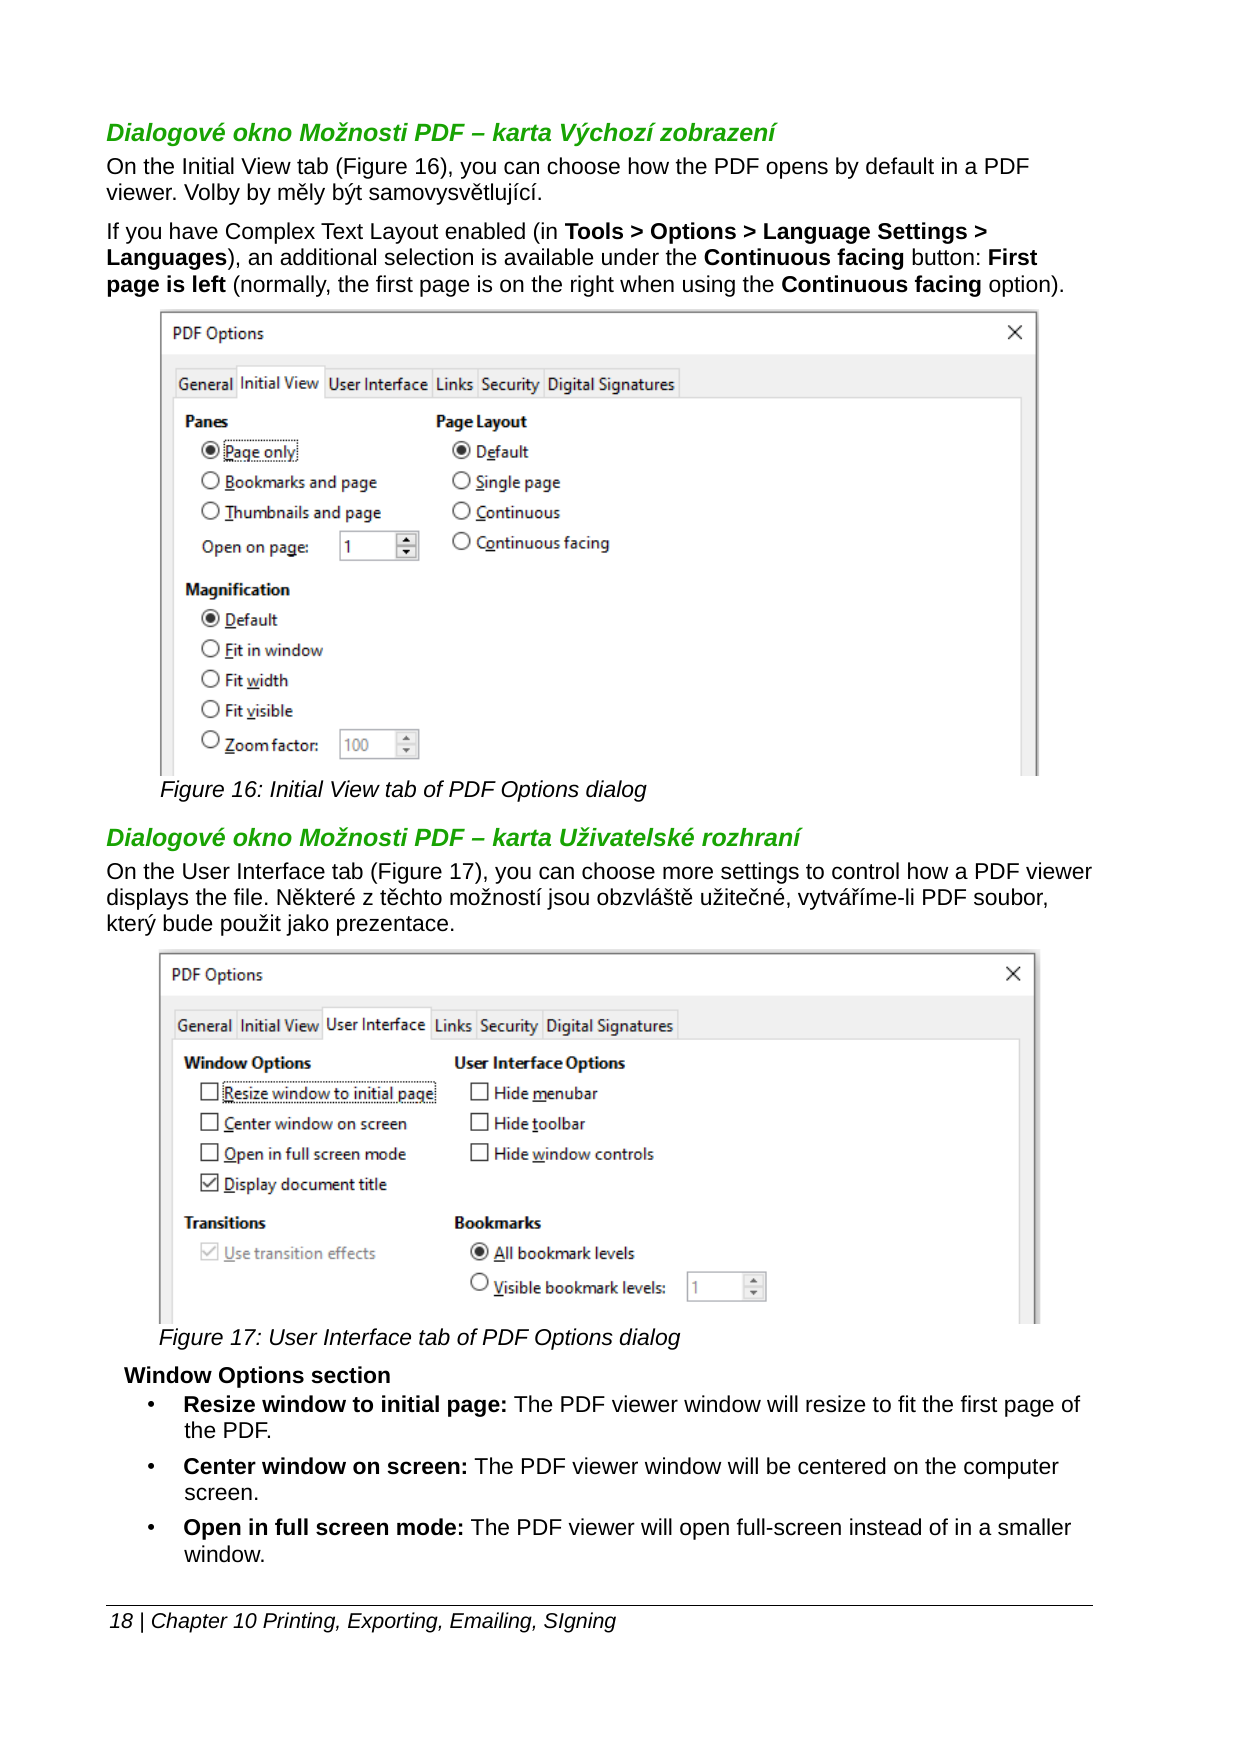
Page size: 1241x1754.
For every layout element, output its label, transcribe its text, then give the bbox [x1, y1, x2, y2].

text Window Options section [124, 1362, 1093, 1388]
list Open in full screen mode: The PDF viewer will open full-screen instead of in a smaller window. [144, 1511, 1093, 1570]
subtitle Dialogové okno Možnosti PDF – karta Výchozí zobrazení [106, 118, 1093, 147]
text On the User Interface tab (Figure 17), you can choose more settings to control how a PDF viewer displays the file. Některé z těchto možností jsou obzvláště užitečné, vytváříme-li PDF soubor, který bude použit jako prezentace. [106, 858, 1093, 937]
subtitle Dialogové okno Možnosti PDF – karta Uživatelské rozhraní [106, 823, 1093, 852]
text On the Initial View tab (Figure 16), you can choose how the PDF opens by default in a PDF viewer. Volby by měly být samovysvětlující. [106, 153, 1093, 206]
text Figure 17: User Interface tab of PDF Options dialog [158, 1324, 1041, 1350]
picture [158, 949, 1041, 1324]
text If you have Complex Text Layout enabled (in Tools > Options > Language Settings > Languages), an additional selection is available under the Continuous facing button: First page is left (normally, the first page is on the right when using the Continuous facing option). [106, 218, 1093, 297]
picture [159, 309, 1040, 776]
text Figure 16: Initial View tab of PDF Options dialog [160, 776, 1039, 802]
list Center window on screen: The PDF viewer window will be centered on the computer screen. [144, 1450, 1093, 1505]
list Resize window to initial page: The PDF viewer window will resize to fit the first page of the PDF. [144, 1388, 1093, 1444]
